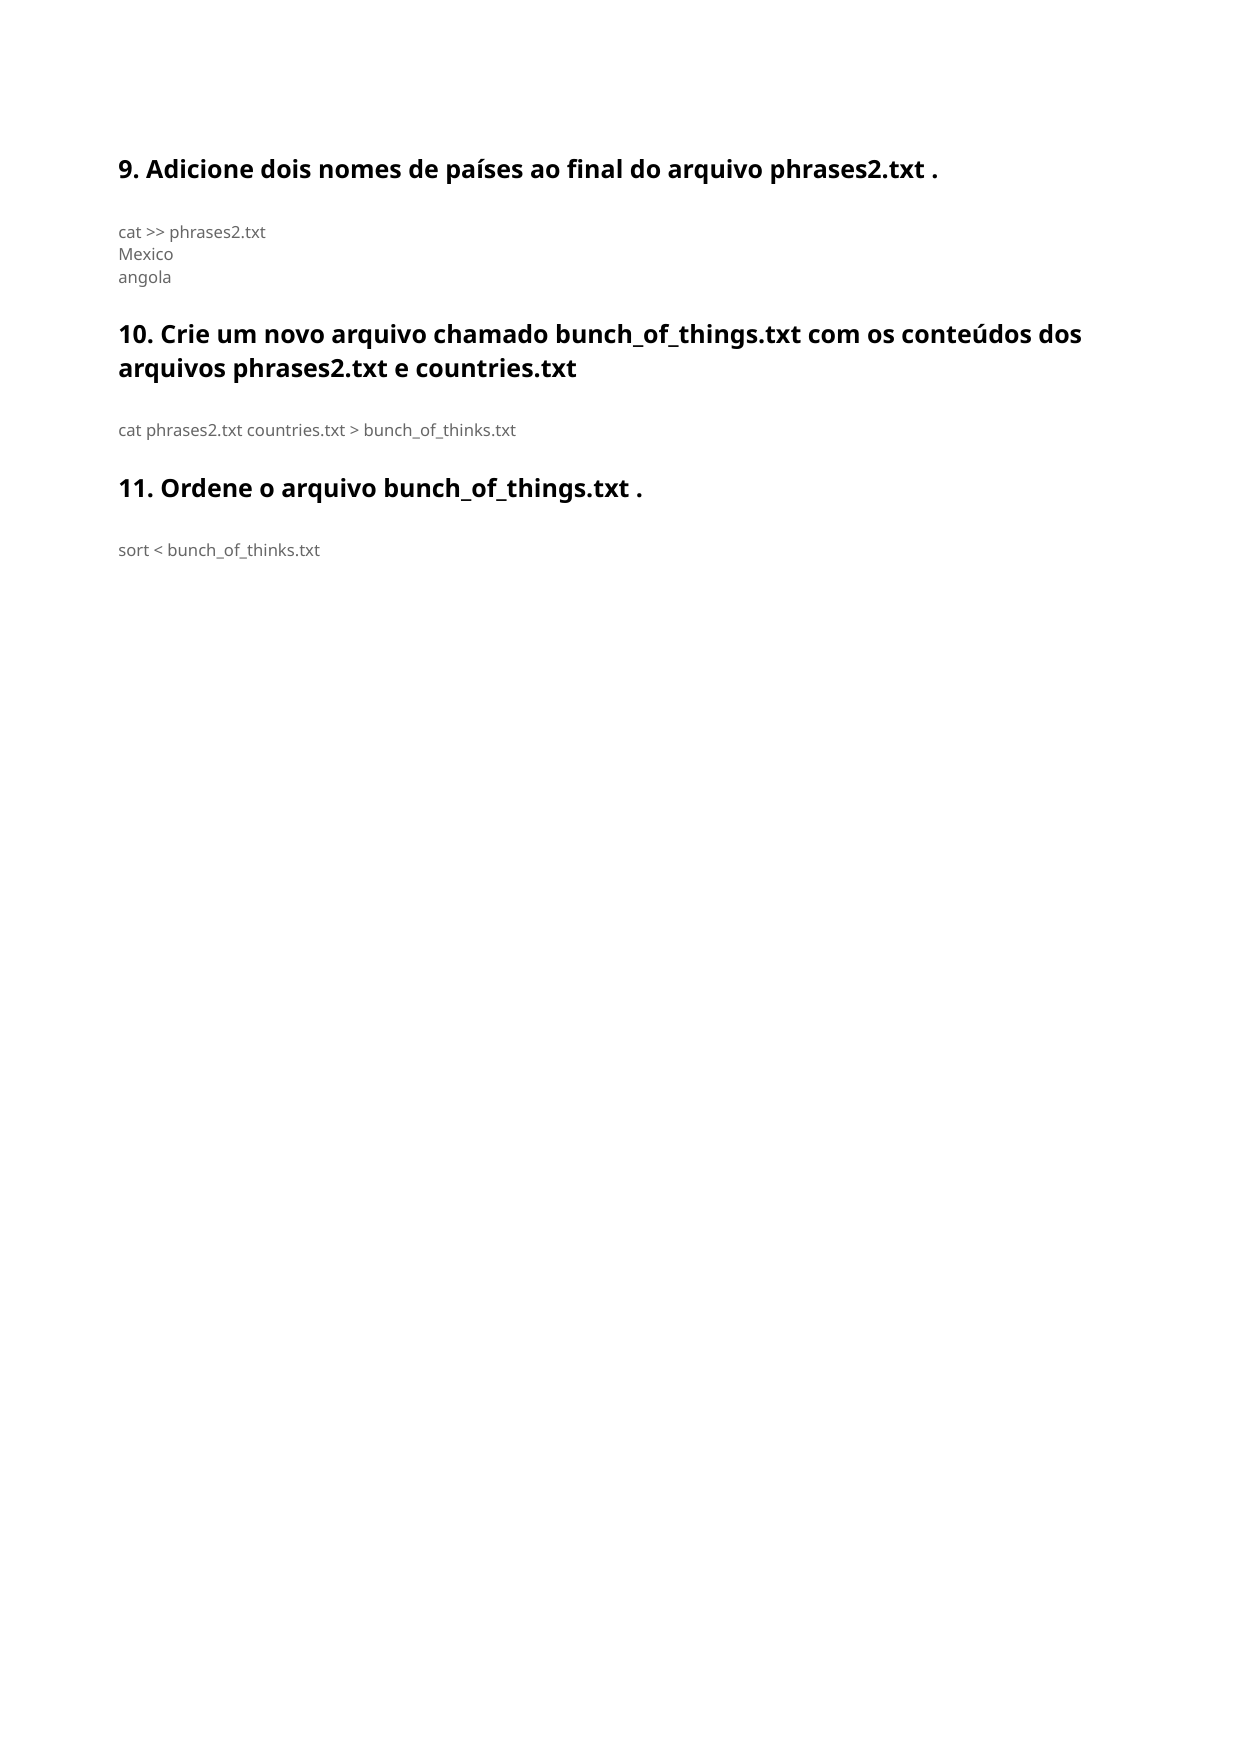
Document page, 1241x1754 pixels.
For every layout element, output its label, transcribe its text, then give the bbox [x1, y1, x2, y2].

text 10. Crie um novo arquivo chamado bunch_of_things.txt com os conteúdos dos arquivos phrases2.txt e countries.txt [118, 317, 1122, 385]
text cat >> phrases2.txt [118, 220, 1122, 243]
text 9. Adicione dois nomes de países ao final do arquivo phrases2.txt . [118, 152, 1122, 186]
text angola [118, 266, 1122, 288]
text 11. Ordene o arquivo bunch_of_things.txt . [118, 470, 1122, 504]
text Mexico [118, 243, 1122, 266]
text cat phrases2.txt countries.txt > bunch_of_thinks.txt [118, 419, 1122, 442]
text sort < bunch_of_thinks.txt [118, 538, 1122, 561]
